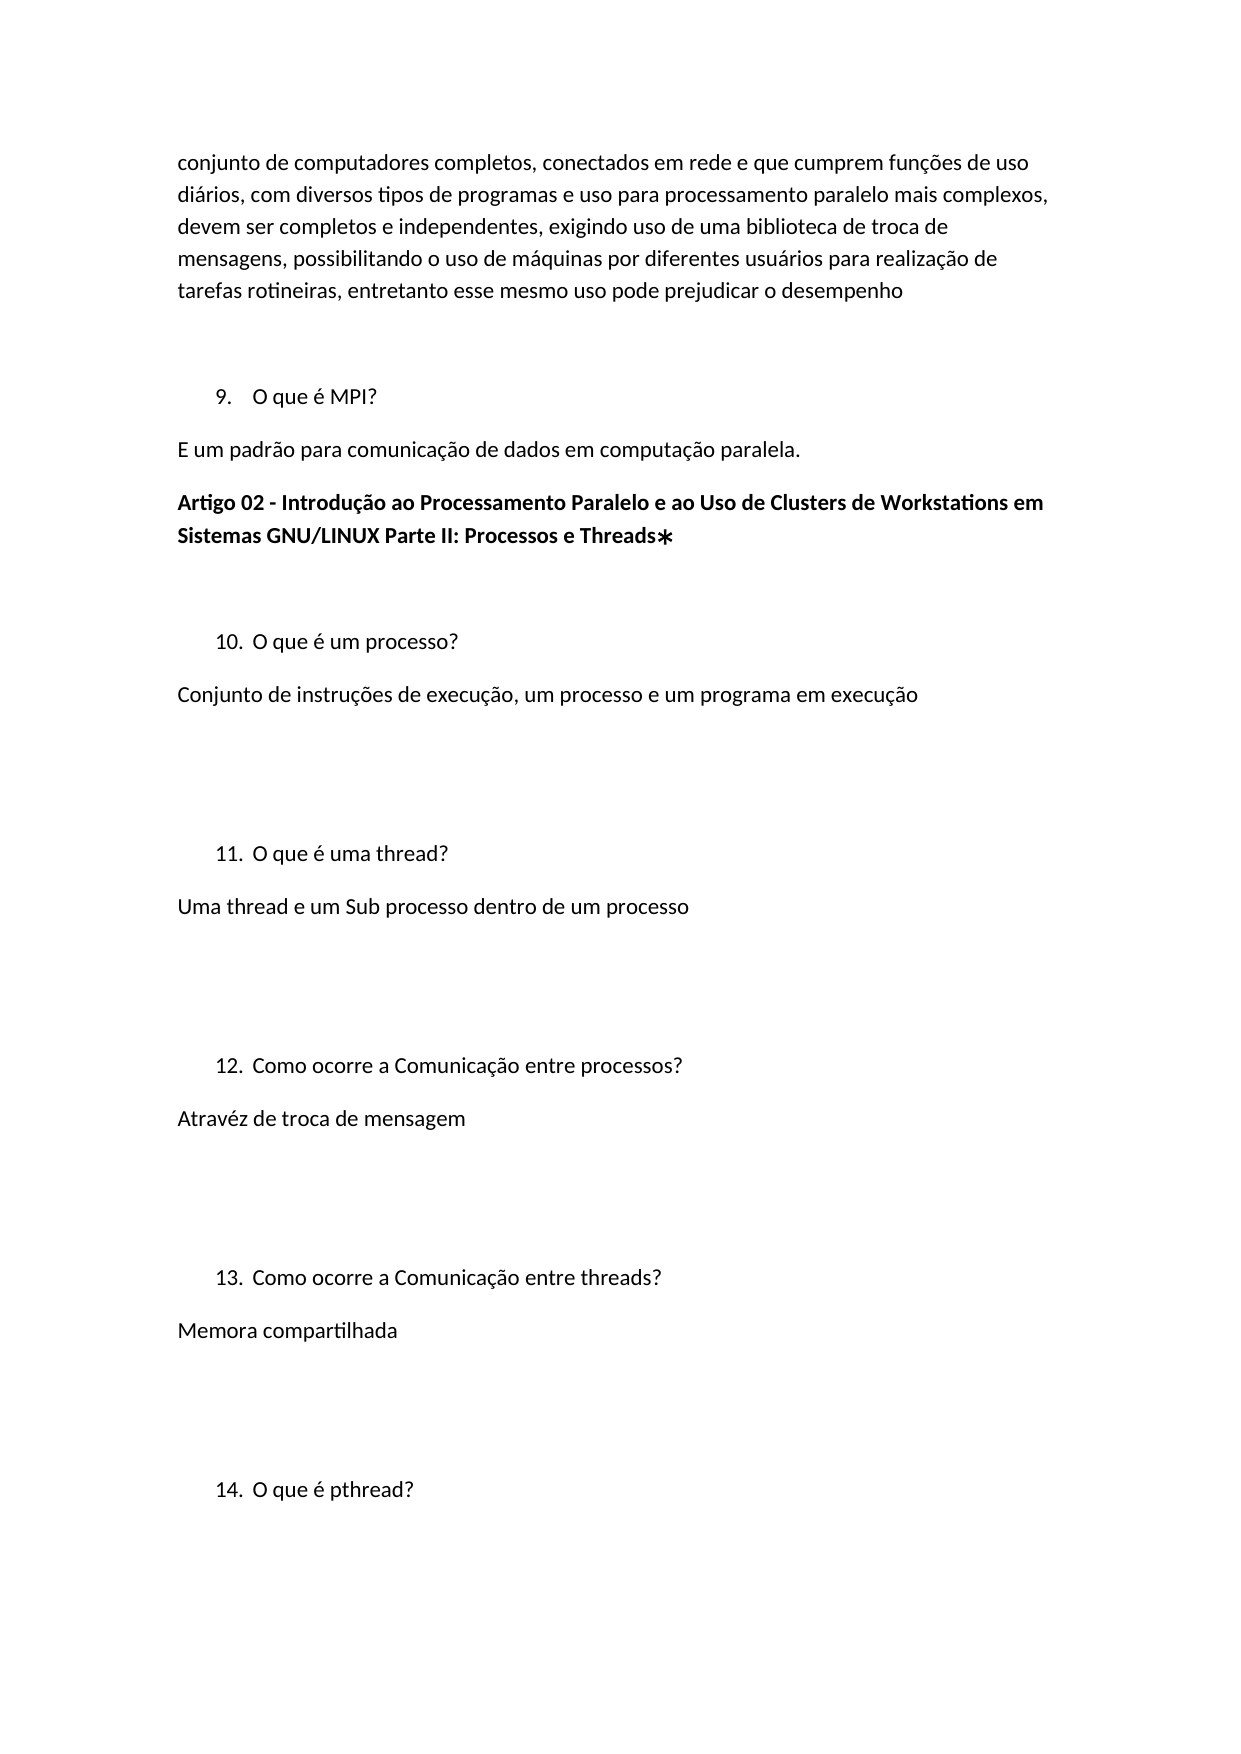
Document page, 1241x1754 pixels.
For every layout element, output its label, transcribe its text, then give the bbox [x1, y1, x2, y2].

text Memora compartilhada [177, 1316, 1063, 1344]
list Como ocorre a Comunicação entre processos? [215, 1051, 1063, 1079]
text Uma thread e um Sub processo dentro de um processo [177, 892, 1063, 920]
list O que é um processo? [215, 627, 1063, 655]
text Artigo 02 - Introdução ao Processamento Paralelo e ao Uso de Clusters de Workstations em Sistemas GNU/LINUX Parte II: Processos e Threads∗ [177, 488, 1063, 549]
text Atravéz de troca de mensagem [177, 1104, 1063, 1132]
text conjunto de computadores completos, conectados em rede e que cumprem funções de uso diários, com diversos tipos de programas e uso para processamento paralelo mais complexos, devem ser completos e independentes, exigindo uso de uma biblioteca de troca de mensagens, possibilitando o uso de máquinas por diferentes usuários para realização de tarefas rotineiras, entretanto esse mesmo uso pode prejudicar o desempenho [177, 148, 1063, 304]
list Como ocorre a Comunicação entre threads? [215, 1263, 1063, 1291]
list O que é pthread? [215, 1475, 1063, 1503]
list O que é uma thread? [215, 839, 1063, 867]
text Conjunto de instruções de execução, um processo e um programa em execução [177, 680, 1063, 708]
text E um padrão para comunicação de dados em computação paralela. [177, 435, 1063, 463]
list O que é MPI? [215, 382, 1063, 410]
